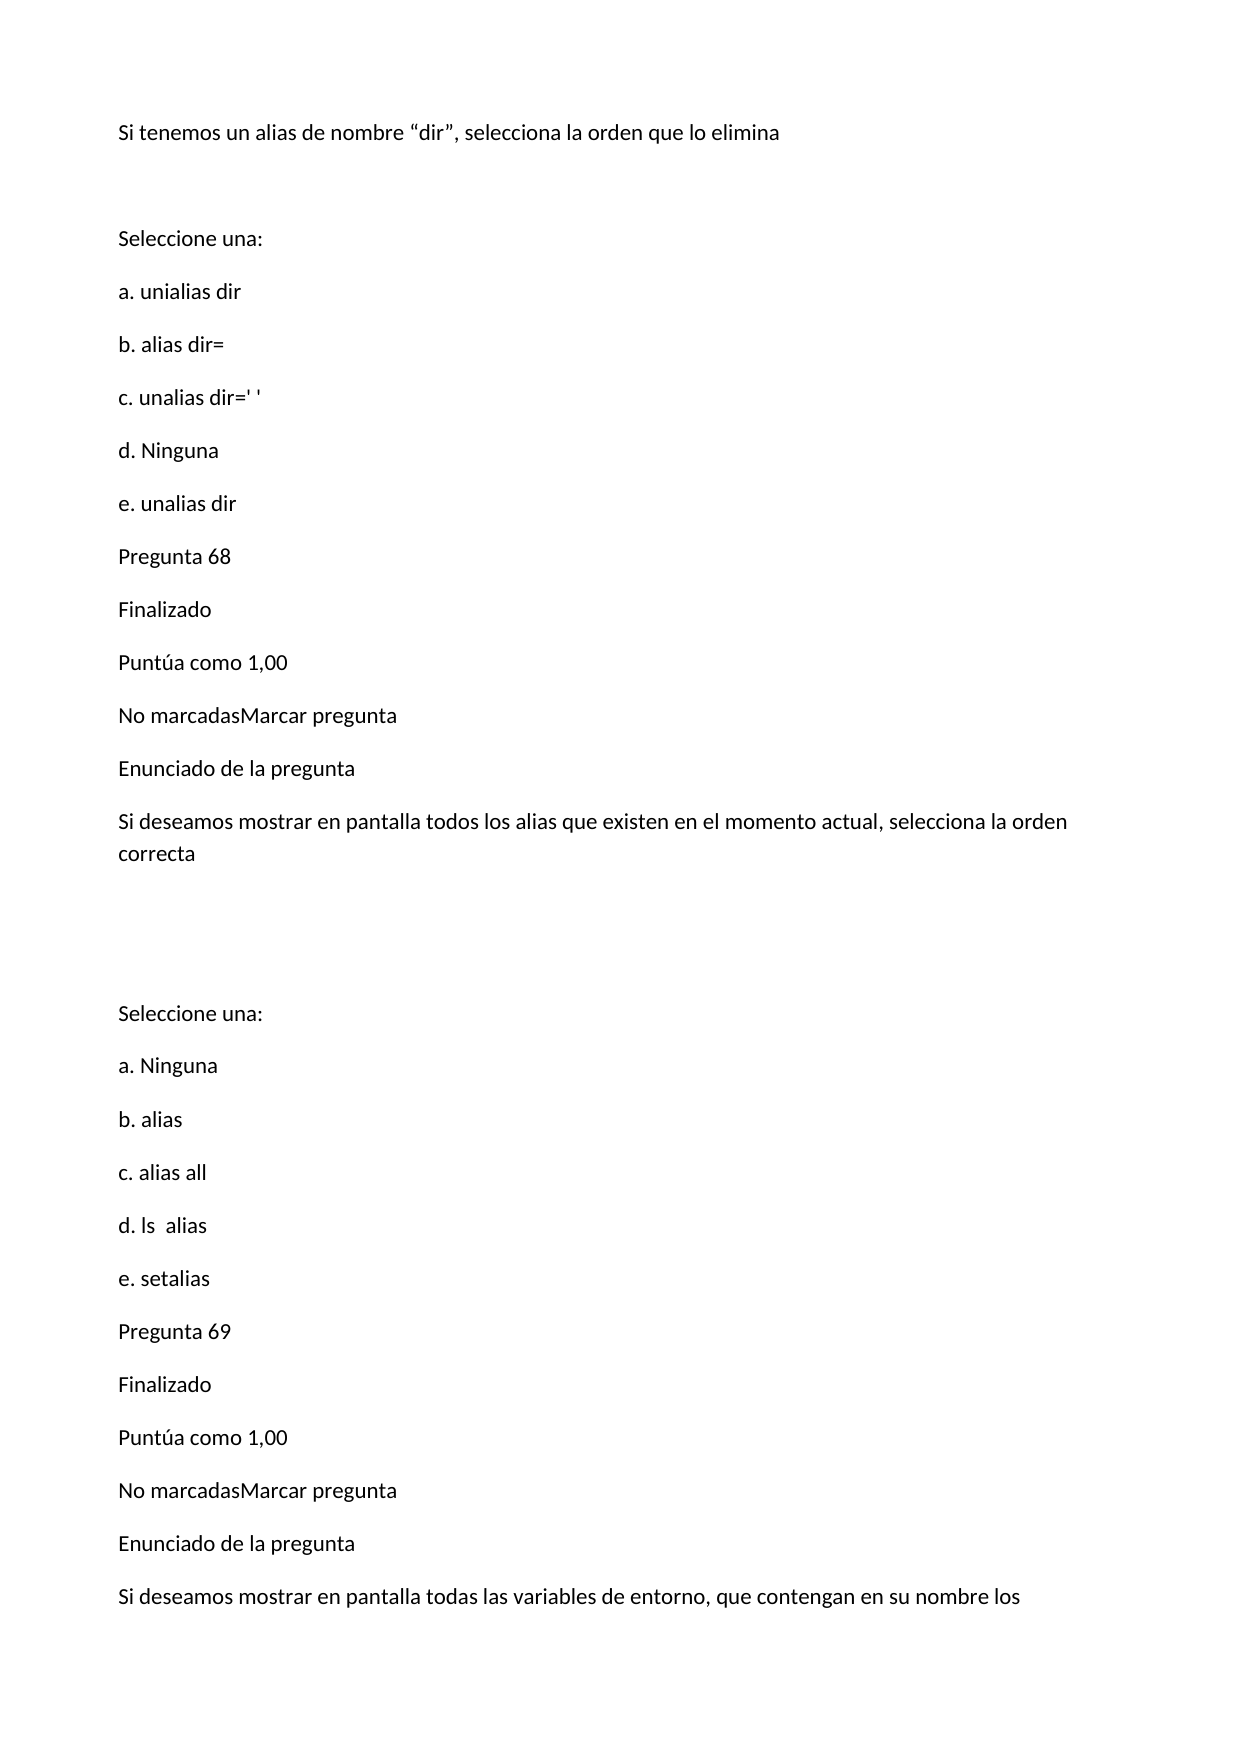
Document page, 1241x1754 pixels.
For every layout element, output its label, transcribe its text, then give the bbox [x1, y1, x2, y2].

text Seleccione una: [118, 999, 1122, 1027]
text Pregunta 68 [118, 542, 1122, 570]
text No marcadasMarcar pregunta [118, 1476, 1122, 1504]
text Finalizado [118, 1370, 1122, 1398]
text d. Ninguna [118, 436, 1122, 464]
text Enunciado de la pregunta [118, 754, 1122, 782]
text Si deseamos mostrar en pantalla todos los alias que existen en el momento actual, selecciona la orden correcta [118, 807, 1122, 868]
text b. alias [118, 1105, 1122, 1133]
text Si tenemos un alias de nombre “dir”, selecciona la orden que lo elimina [118, 118, 1122, 146]
text e. unalias dir [118, 489, 1122, 517]
text d. ls alias [118, 1211, 1122, 1239]
text e. setalias [118, 1264, 1122, 1292]
text Finalizado [118, 595, 1122, 623]
text c. alias all [118, 1158, 1122, 1186]
text b. alias dir= [118, 330, 1122, 358]
text Puntúa como 1,00 [118, 1423, 1122, 1451]
text Puntúa como 1,00 [118, 648, 1122, 676]
text a. unialias dir [118, 277, 1122, 305]
text Enunciado de la pregunta [118, 1529, 1122, 1557]
text Si deseamos mostrar en pantalla todas las variables de entorno, que contengan en su nombre los [118, 1582, 1122, 1610]
text Seleccione una: [118, 224, 1122, 252]
text Pregunta 69 [118, 1317, 1122, 1345]
text c. unalias dir=' ' [118, 383, 1122, 411]
text No marcadasMarcar pregunta [118, 701, 1122, 729]
text a. Ninguna [118, 1052, 1122, 1080]
